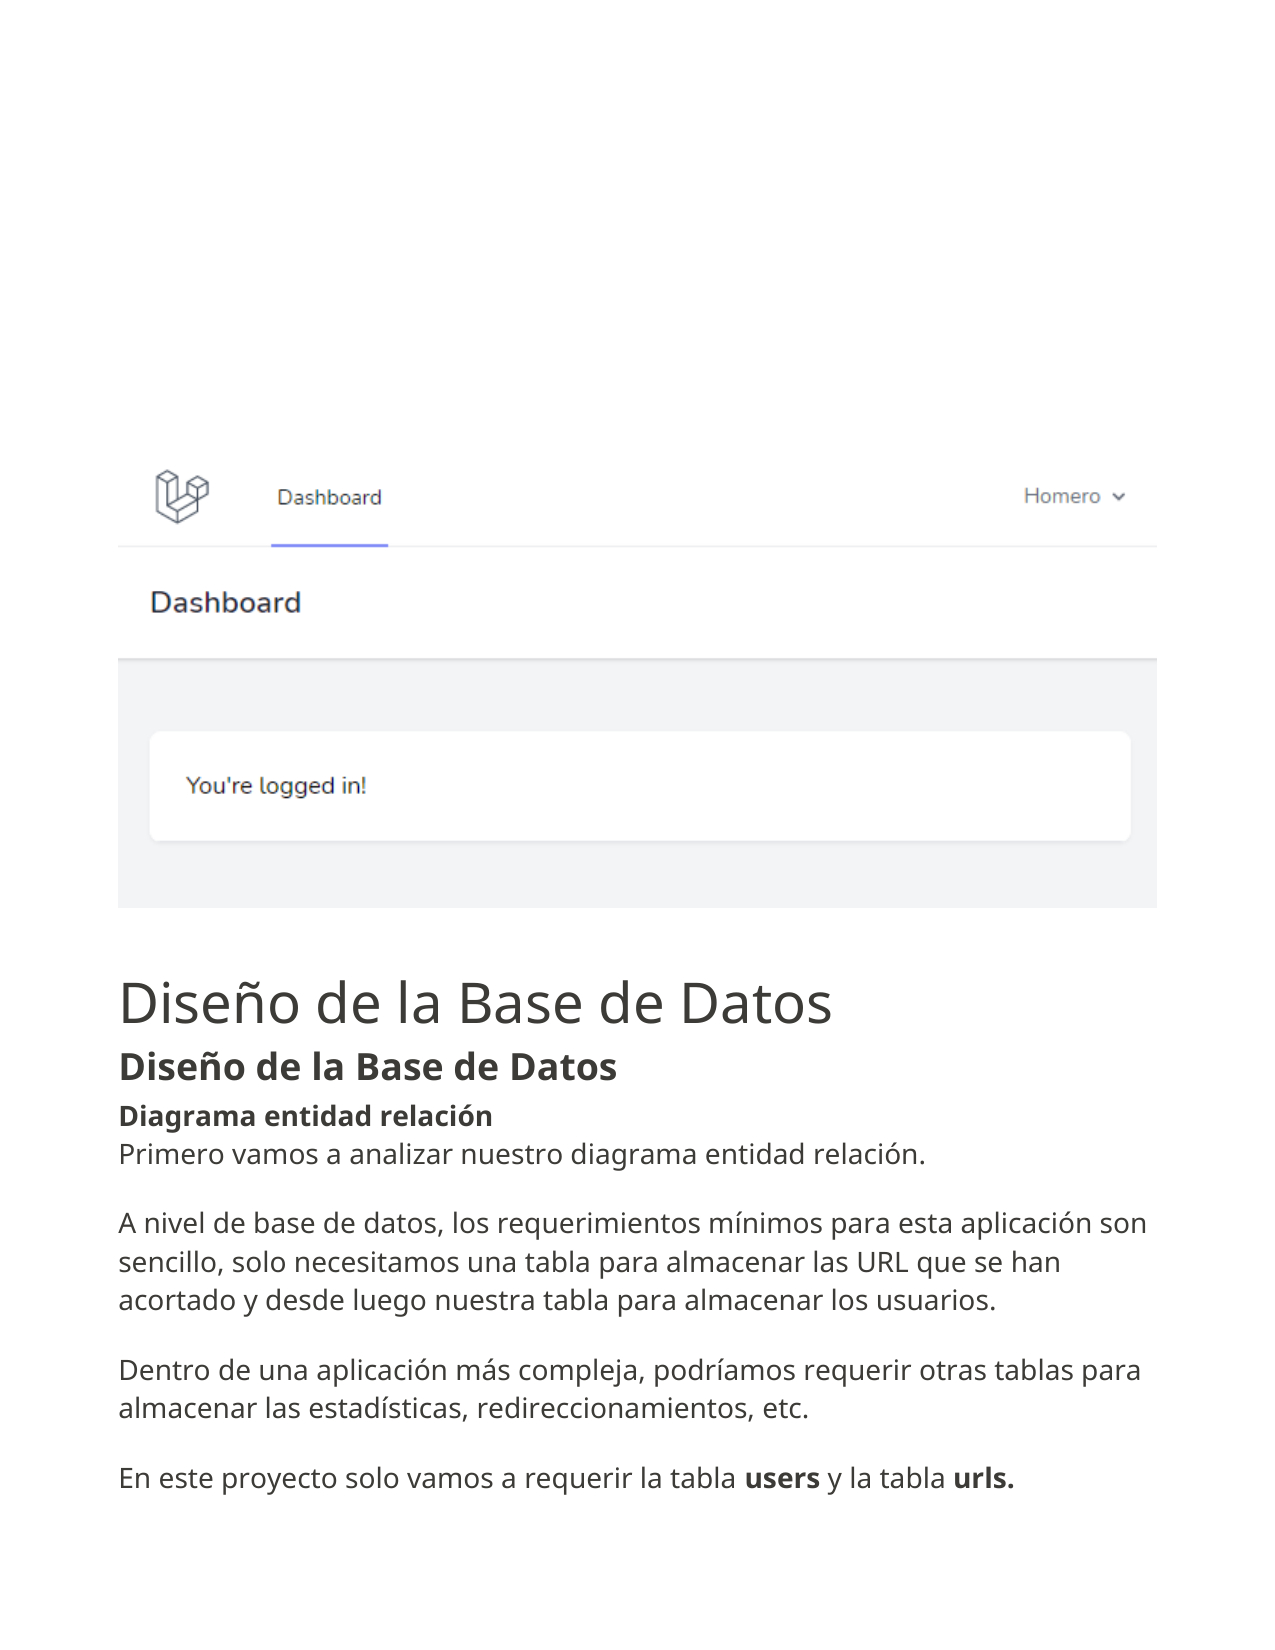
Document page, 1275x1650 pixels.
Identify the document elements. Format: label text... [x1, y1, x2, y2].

text Diagrama entidad relación [118, 1096, 1157, 1134]
text En este proyecto solo vamos a requerir la tabla users y la tabla urls. [118, 1458, 1157, 1496]
text Primero vamos a analizar nuestro diagrama entidad relación. [118, 1134, 1157, 1173]
text Diseño de la Base de Datos [118, 963, 1157, 1040]
picture [118, 450, 1157, 908]
text A nivel de base de datos, los requerimientos mínimos para esta aplicación son sencillo, solo necesitamos una tabla para almacenar las URL que se han acortado y desde luego nuestra tabla para almacenar los usuarios. [118, 1204, 1157, 1319]
subtitle Diseño de la Base de Datos [118, 1040, 1157, 1091]
text Dentro de una aplicación más compleja, podríamos requerir otras tablas para almacenar las estadísticas, redireccionamientos, etc. [118, 1350, 1157, 1427]
